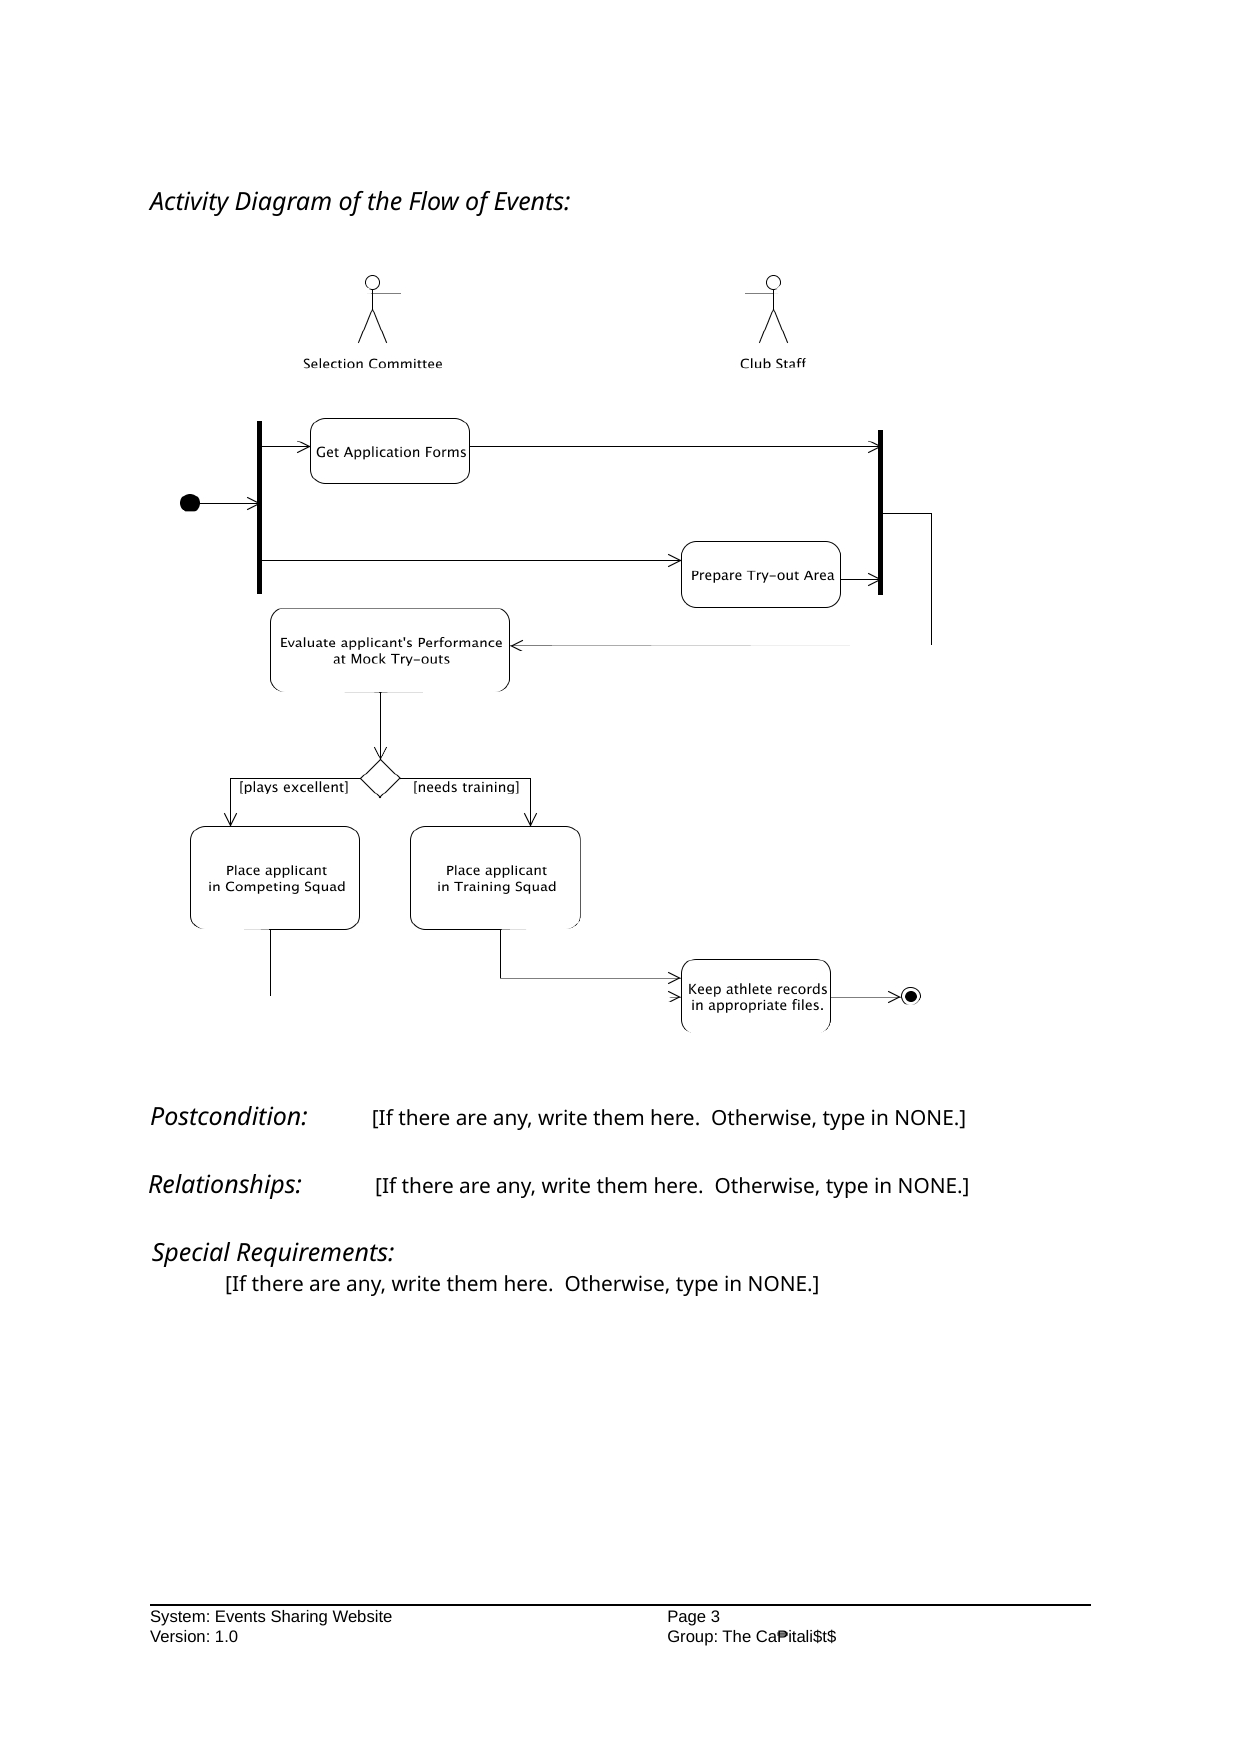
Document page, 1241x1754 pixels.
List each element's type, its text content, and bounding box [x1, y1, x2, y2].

text Activity Diagram of the Flow of Events: [150, 184, 1091, 218]
text Special Requirements: [152, 1235, 1091, 1269]
text [If there are any, write them here. Otherwise, type in NONE.] [225, 1269, 1091, 1298]
text Relationships: [If there are any, write them here. Otherwise, type in NONE.] [148, 1167, 1091, 1201]
text Postcondition: [If there are any, write them here. Otherwise, type in NONE.] [150, 1099, 1091, 1133]
